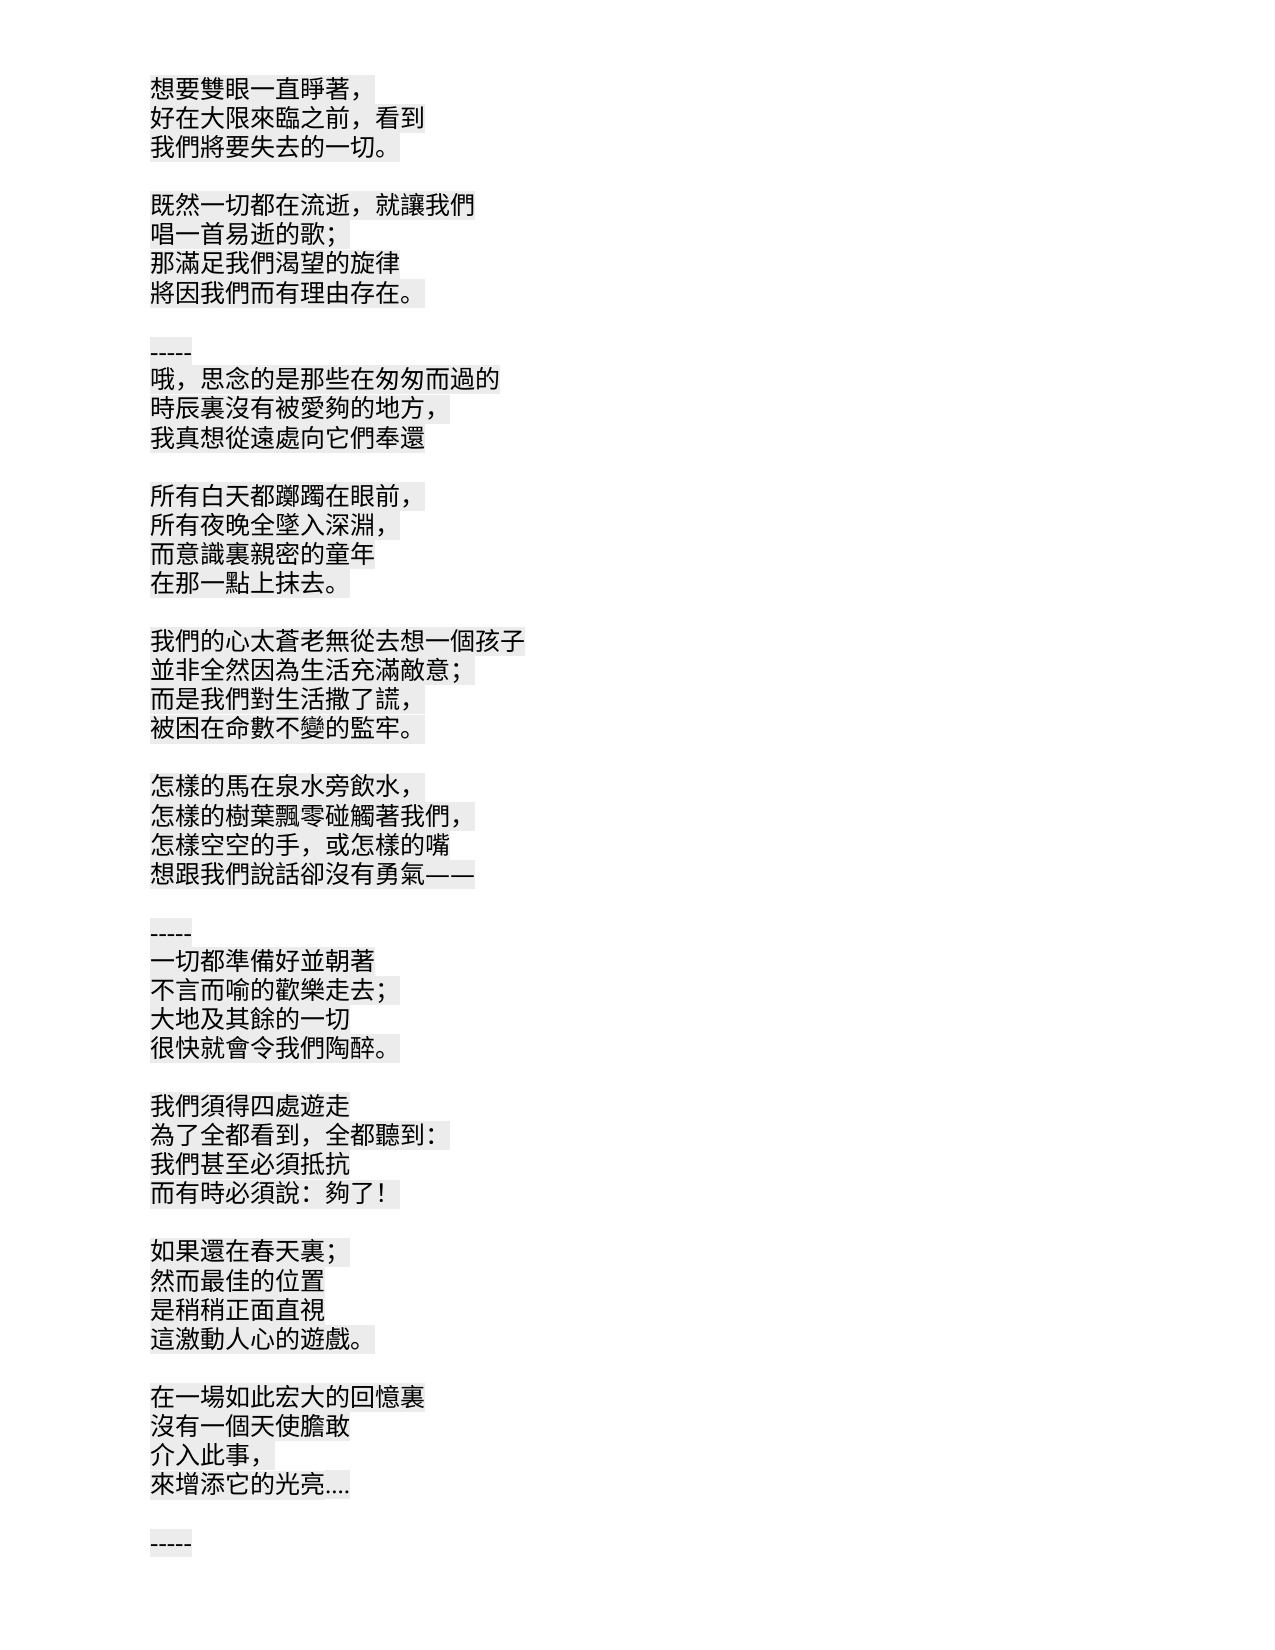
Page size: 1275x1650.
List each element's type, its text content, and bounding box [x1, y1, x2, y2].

text 我又來告別了。告別一個始終全然與我無關的我，一種無言的困境，尋回我自己。就如 R. M. Rilke 的詩句--"以開端結束，以終結開始 "。 我想說些什麼，但我明白，我越是誠實，越是無人相信，話語就像一支在它射出之前早已註定落點的箭。 在一個人們往往連自己也不相信的年代，真話總是比謊言更能創造更多誤解。許多時候，撒謊是一種美德，但在生命之前，我不願對它說出一句違心之論，於是我逐漸懂得了沉默。 沉默並非不出聲音不發一語；18年來，我不眠不休寫了千萬字至今束之高閣的筆記，訴說沉默。對於這些筆記，有些時候，我視它如同身後饋贈世人的珍寶，更多時候，宛若敝屣，無甚價值，我幾乎可以用一秒鐘的時間摧毀費盡我一生最好時光的這堆無用心血。 如果沉默帶來喧囂，如果真實話語只是號召更大的虛矯，話語何用？ 依稀記得三十年前那個餓成皮包骨卻仍極為健談的我，像個交際花似的，送往迎來，生張熟魏，不拘見著什麼人，我都不曾畏懼與之言語。曾幾何時，我詞窮了；宛如拷問一般，驚慌失措搜索枯腸，只為找到一些令自己難堪的句子；為了迎合這樣那樣一些與我無涉的世界，努力配合說出各種自我貶抑的扭曲話語。有時，連看到小孩也怕 (很多小孩其實只是體型較小的大人)，就像兔子遇著獵人那樣一種心情。 我同這個過度早熟的島嶼，怕是無緣了，某個通往公眾世界的大小通道早已封閉；剩下的，只是看我或看你要不要承認且面對這個既成事實。Martin Buber 說得對，"動物的眼神，具有說出偉大話語的能力"。就跟泰山一樣，似乎唯有在真正能識 "人" 的 "動物" 面前，我最能感到自在而愉悅。 塵世已無希望之事，詩人往往便仰起頭來，朝天上星星作文章。還記得奧爾弗斯 (Orpheus) 以及他那把七弦琴嗎？很小時候讀過許多神話故事，求個趣味，沒想到這些離奇故事竟一一埋進心裡生了根發了芽。 奧爾弗斯是阿波羅太陽神的兒子，琴藝非凡；琴音響起處，百獸群鳥駐足聆聽。有一天，奧爾弗斯和他的愛人尤麗狄刻 (Eurydice) 在森林裏玩耍，一隻毒蛇卻悄悄逼進，結束了愛人的生命。奧爾弗斯痛不欲生，在森林裏日夜哀哭，淒愴琴聲，據說連岩石都為之灑下熱淚。 萬念俱灰之際，奧爾弗斯決定攜琴直闖冥府。一路哀歌傳唱，來到冥河入口，擺渡人深受感動，破例帶一個活人渡河，找閻王要人。閻王殿前有一隻異常兇猛的 "三頭巨犬" 看守，聽其憂傷琴聲，竟也變得溫柔，安靜下來，任其進入。冥府大廳中，奧爾弗斯的悲傷琴聲迅即引來無數鬼魂，其中並無尤麗狄刻。 閻王知其來意，被其癡情感動，答應讓尤麗狄刻重返人間，但有個條件：奧爾弗斯在離開冥府之前，不能與之交談，亦不得回頭觀望。於是奧爾弗斯和尤麗狄刻一前一後，準備離開冥府，但就在奧爾弗斯一腳踏進陰陽交界之際，忍不住回頭看了一下，看愛人有沒有跟上。於是悲劇發生了，尤麗狄刻迅即被一股黑暗力量擊碎，魂消魄散。 再度失去愛人的奧爾弗斯，從此不修邊幅，自暴自棄，行屍走肉般地自我放逐於荒野之中，自殺念頭纏繞，揮之不去。有一天，來到某片荒野，一群酒神的女信徒正在狂歡作樂，邀奧爾弗斯同歡，並對其示愛，希望他能為她們彈奏幾首歡樂曲子。奧爾弗斯拒絕，出言不遜，激怒了女信徒。在盛怒和酒精的催化下，她們就將奧爾弗斯殺了，並砍下他的頭，連同七弦琴一併丟入河裏。 據說，奧爾弗斯的頭顱在河中漂流多時，嘴裏依舊低吟哀歌，而他那把七弦琴持續傳出動人的憂傷琴聲。河流所經之處，繁星如淚，百獸悲鳴。天神宙斯聞知此事，深受感動，於是將他這把琴給放到天上，成為天琴座，紀念這場悲劇。 Rilke有一著名長詩就叫做 "致奧爾弗斯的十四行詩"。他還有很多我喜歡的詩，例如 "果園"、"玫瑰"、"杜伊諾哀歌" 等等。如同哲學一般，這類引人惆悵之物，不能說是我的興趣，它們倒像是我生命的一部份；我在它裏頭消亡，卻也由此新生。 這是一封告別信，告別從來都不是我的 "我"。我喜歡寧靜單純，但非隱士，反倒樂於生活，無奈總是無話可說。套句沈從文的話，在一些不相干的話語中，生命越說越遠。面對永無止盡的扭曲誤解，似乎永遠就只有那三句台詞可說："我不是那個意思"、"我從來沒有那樣的念頭"、"我不是那樣的人"。千言萬語說不盡，隨手找來底下一些靈丹妙藥或說是鴉片也行，總歸能給人療傷止痛或者自況。手上無琴者，也許依舊能但憑胸中一點熱，為你所愛，闖一趟冥王府。 我過的生活，像在事物上面兜著 越來越大的圈子； 也許我不能兜完最後的一圈， 可我總要試試。 我繞著上帝，繞著太古的高塔 已兜了幾千年之久； 依舊不知道：我是一隻鷹，一陣暴風， 還是一首偉大的歌？ ------ 我們排列和組合 詞語，用這麽多方式， 但我們如何才能 做到與一朵玫瑰平等？ 如果我們能容忍 這個遊戲奇怪的意圖， 那是因為，一位天使 不時來打擾一下。 ----- 不要談論你。以你的本性 你無可言喻。 別的花只是點綴桌台 而你使它煥然一新。 把你放進一個簡樸的花瓶裏——， 看，全都變了； 這許是同一句話， 卻由天使唱出。 所有感動我們的，你將之分享。 而你身上發生的，我們卻不知。 要變成一百隻蝴蝶 才能讀遍你全部的書頁。 ----- 我們惶然期求中止， 有時，我們對古老的太年青， 對從未存在的又太蒼老。 如若塵世將你遺忘， 對沈靜的大地說：我流動。 對迅疾的流水言：我在。 ---- 我所有的道別都已說完。自兒時起 多少次別離慢慢塑造了我。 但我又回來了....，我將重新開始， 這坦然的回歸 解放了我的目光。 ----- 這些全是Rilke的詩，底下也是，各有出處，包括 "致奧爾弗斯的十四行詩"、 "果園"、"玫瑰"及"杜伊諾哀歌" 等等， 但全部被我隨機打散、摘取、混雜。譯者為何家煒、林克、錢春綺等人，但有些地方也許譯得不太對。 p.s.: 巴勒網這版面，原本是我這十多年來和世界唯一的窗口 (順便聲明一下，我從來不曾去過其它任何地方留言)，在此寫點通俗文字自娛娛人，但終究非我所長；政治之事，寫來尤其滿紙污穢。 喧囂島嶼，群魔亂舞；小人當道，蟑螂橫行，令人不知今夕何夕。我曾說柯文哲好歹是個君子，但見其日益荒腔走板的卑劣行徑，用心齷齪，也許我該收回這句話，以免誤導他人判斷。 21 世紀的今天，實難想像，這島上的人們竟抬舉出這樣一個救世主，我真不敢相信各位竟能忍受？這社會已經沒有一個具有基本德性、智商正常的人了嗎？世道若此，各人總得顧好自己的靈魂，而非期盼他人代勞。 我希望自己能從公眾視線中淡出，但這版面仍然歡迎大家留言，葷素不拘，百無禁忌，但天條依舊，不得違逆。至於巴勒網的活動，我恐怕也得先淡出個兩三年。長年公私交瘁，我已經很久很久恐怕二十幾年沒有時間好好睡個覺吃頓飯了。 在 "不一樣的鼓聲" 這篇文章中，我如此寫道： "梭羅在《湖濱散記》中，編了一個很動人的故事。他說：有個嚮往完美的藝術家，想打造一根手杖。他想，凡是完美的東西，必然超越時間之上，因此他自言自語說，馬的，偶這一生就算其它什麼事都不做，也要把這根手杖做得完美。於是他就遠離人群，跑到森林尋找樹枝。 找啊找的，就是找不到完美木材。但他仍一心一意虔誠地尋找。他太專注了，專注到根本就忘了時間的存在。結果，時間也忘記他，當同伴一個個死去、老去或離他而去，他依然年輕；連「時間」也拿他沒辦法。「時間」站到一旁嘆息道：這個笨蛋到底在想什麼？ 千載流逝，他終於找到一根完美木材，於是開始剝皮磨枝，打造手杖。但他的家鄉，一個城市，已成廢墟，一個王朝覆亡了。手杖後來有沒有做好我忘了，只記得時光飛逝，連星辰都已翻轉，夢迴無數。他驀然回首，發現人事已非，於是用這樹枝，在林中塵土上，記下王朝滅亡的日子，寫下最後一個族人的姓名。" 電影 "永遠的一天" 裏，"詩人" 就是從小就偷溜出家門跑到海灘上撿貝殼、流連忘返的小孩，玩得太入神，忘了時間。媽媽對著海邊大喊： "吃飯囉，還不趕快回家吃飯"，一聲又一聲地喊，但小孩充耳不聞。直到有一天，小孩長大了，腦海卻全是媽媽喊吃飯的聲音。原以為頂多只是錯過一頓晚餐，沒想到一回神，倏忽已是一生光陰。 族人們也許從20歲或更早就不斷努力進行的事，我竟遺忘了三十多年，就只為了思索一個標點符號的正確位置。南柯一夢，人事已非。就憑這點餘生，我想闖一趟冥王府，看能不能把死的變活的，把失去的找回來，不曾存在的，令其誕生。 看：樹始終在那裏； 我們居住的房子也在那裏。 惟有我們 從所有事物邊飛過， 像風一樣漂泊無依。 陳真 2015. 05. 12. ----- 多少離奇的知心話 我們已對花朵透露， 以致那精微的天平 告知世人熱情的重量。 融入了我們的憂傷 所有天體亦感苦惱。 從最強的到最弱的 再也無法忍受 ------ 崇高是一次別離。 我們身上的一些東西沒有 尾隨我們，而是走自己的路 開始習慣起天國。 難道藝術的終極邂逅 不是最溫情的告別？ 而音樂：我們回首抛向自己的 這最後一瞥。 ---- 闔上眼睛難道還不夠悲哀？ 想要雙眼一直睜著， 好在大限來臨之前，看到 我們將要失去的一切。 既然一切都在流逝，就讓我們 唱一首易逝的歌； 那滿足我們渴望的旋律 將因我們而有理由存在。 ----- 哦，思念的是那些在匆匆而過的 時辰裏沒有被愛夠的地方， 我真想從遠處向它們奉還 所有白天都躑躅在眼前， 所有夜晚全墜入深淵， 而意識裏親密的童年 在那一點上抹去。 我們的心太蒼老無從去想一個孩子 並非全然因為生活充滿敵意； 而是我們對生活撒了謊， 被困在命數不變的監牢。 怎樣的馬在泉水旁飲水， 怎樣的樹葉飄零碰觸著我們， 怎樣空空的手，或怎樣的嘴 想跟我們說話卻沒有勇氣—— ----- 一切都準備好並朝著 不言而喻的歡樂走去； 大地及其餘的一切 很快就會令我們陶醉。 我們須得四處遊走 為了全都看到，全都聽到： 我們甚至必須抵抗 而有時必須說：夠了！ 如果還在春天裏； 然而最佳的位置 是稍稍正面直視 這激動人心的遊戲。 在一場如此宏大的回憶裏 沒有一個天使膽敢 介入此事， 來增添它的光亮.... ----- 一朵玫瑰，就是所有玫瑰 與她自身：不可替代的完美， 這甜蜜的辭彙 被事物本身所包圍。 沒有她 永不知如何說出 我們的希望為何物， 而那些溫柔的間斷 在持續的出發程途中。 ------- 如果我哭喊，天使的佇列裏有誰能聽見？ 即使其中一位突然將我擁向他的胸膛 他那超凡的生命也會把我熔化。 因為 美，無非是我們恰好能承受的恐懼的開端， 如此驚惶，因為它平靜得甚至不屑於摧毀我們。 每一位天使都令人恐懼。 於是我止住自己，咽下黑暗啜泣的聲音。 啊，困頓的時候我們能向誰求告？ 不是向天使，不是向凡人， 那些敏銳的動物已經知道 在這個闡釋過的世界裏， 我們其實沒有真正的家。 也許某處山坡上仍有某棵樹為我們存留， 讓我們每天收入眼底； 昨日的街道仍為我們存留， 還有某個忠實的習慣... 是的——春天需要你。 經常會有一顆星等著你擡頭去看。 波濤會從遙遠的過去 向你湧來， 或者當你從一扇開著的窗下走過， 小提琴的音樂會渴望你傾聽。 所有這些都是使命。 可是你能完成嗎？ 難道你不是一再因為對未來的期待而分心，仿佛每一個事件 都會領來一位元新的戀人？ 如果戀人們洞悉了秘密， 也許會向夜色吐出陌生神奇的詞句。 因爲一切似乎都在把我們藏匿。 看：樹始終在那裏； 我們居住的房子也在那裏。 惟有我們 從所有事物邊飛過， 像風一樣漂泊無依。 所有事物都在密謀對我們絕口不提， 或許一半源於羞恥， 一半源於無法說出的希望。 彼此滿足的戀人們，我問你們。 你們互相擁抱著。可是憑據在哪兒？ 你們看，有時我的兩隻手也會感覺到彼此的存在， 或者我這張被時光磨蝕的臉 也會在它們裏面棲身。 這似乎讓我有所觸動。 可是誰敢只為這一點憑據生存下去？ 你們難道不覺得驚訝，古希臘墓碑上的人 姿勢都那般凝重？ 難道愛與別離 不是如此小心地置於那些肩上， 仿佛它們是用另一個世界的材料做成？ ---- 神能做到。但請告訴我， 人如何通過狹窄的弦琴追隨他的正道？ 他的內心衝突 兩條心路交會的十字路口， 無法建造阿波羅神廟。 不要豎立紀念碑。且讓玫瑰 每年為他開一回。 因為這就是奧爾弗斯。 他變形為這個和那個。 不應為名稱操心。 他一度而永恆 這就是奧爾弗斯， 如果他歌唱。他來了又走。 如果他時或比玫瑰花瓣 多活一兩天，難道這不已經足夠？ 哦！他必須怎樣消逝才能使你領略？ 即使他自己也擔憂，他消逝在 詞語超越此在的那個時刻 ------- 只有那在九泉之下 也曾奏起琴聲， 才能以感應 傳送無窮的讚美。 只有那和死者一起 吃過他們的罌粟的人， 那最微妙的音素 再也不會失落。 ----- 我們同花朵、葡萄葉、果實交往。 它們說出的不僅是歲月的語言。 從黑暗中升起一種彩色的顯現 其中也許還有那肥化土壤的死者。 他們所佔成分我們又知多少？ 很久以來這就是他們的正道， 將其無代價的精髓印進了沃土。 ------ 我們默默交談。假如有一次歡樂， 它不屬於某個人。那它屬於誰？ 它怎樣消逝在過往的行人之中 在漫長歲月的憂慮之中。 車輛駛過我們周圍，漠不關情。 房屋堅固地圍繞我們，卻是幻境， 誰也不認識我們。天地間什麽是真？ 或許最終有一個旁觀者爲之驚歎， 理解並讚美它持久的存在。 唯歌者能訴說。唯神靈能傾聽。 ------ 我像一面旗被包圍在遼闊的空間． 我覺得風從四方吹來，我必須忍耐， 下面一切還沒有動靜： 門依然輕輕關閉，煙囪裏還沒有聲音； 窗子都還沒顫動，塵土還很重． 我認出了風暴而激動如大海． 我舒展開又跌回我自己， 又把自己抛出去，並且獨個兒 置身在偉大的風暴裏． ------- 他們的聲音來自遠方， 在日出之前啓程， 在浩瀚的森林裏，走了許久， 曾在夢中與但以理交談 曾看見大海，將大海講述。 [150, 75, 1125, 1557]
